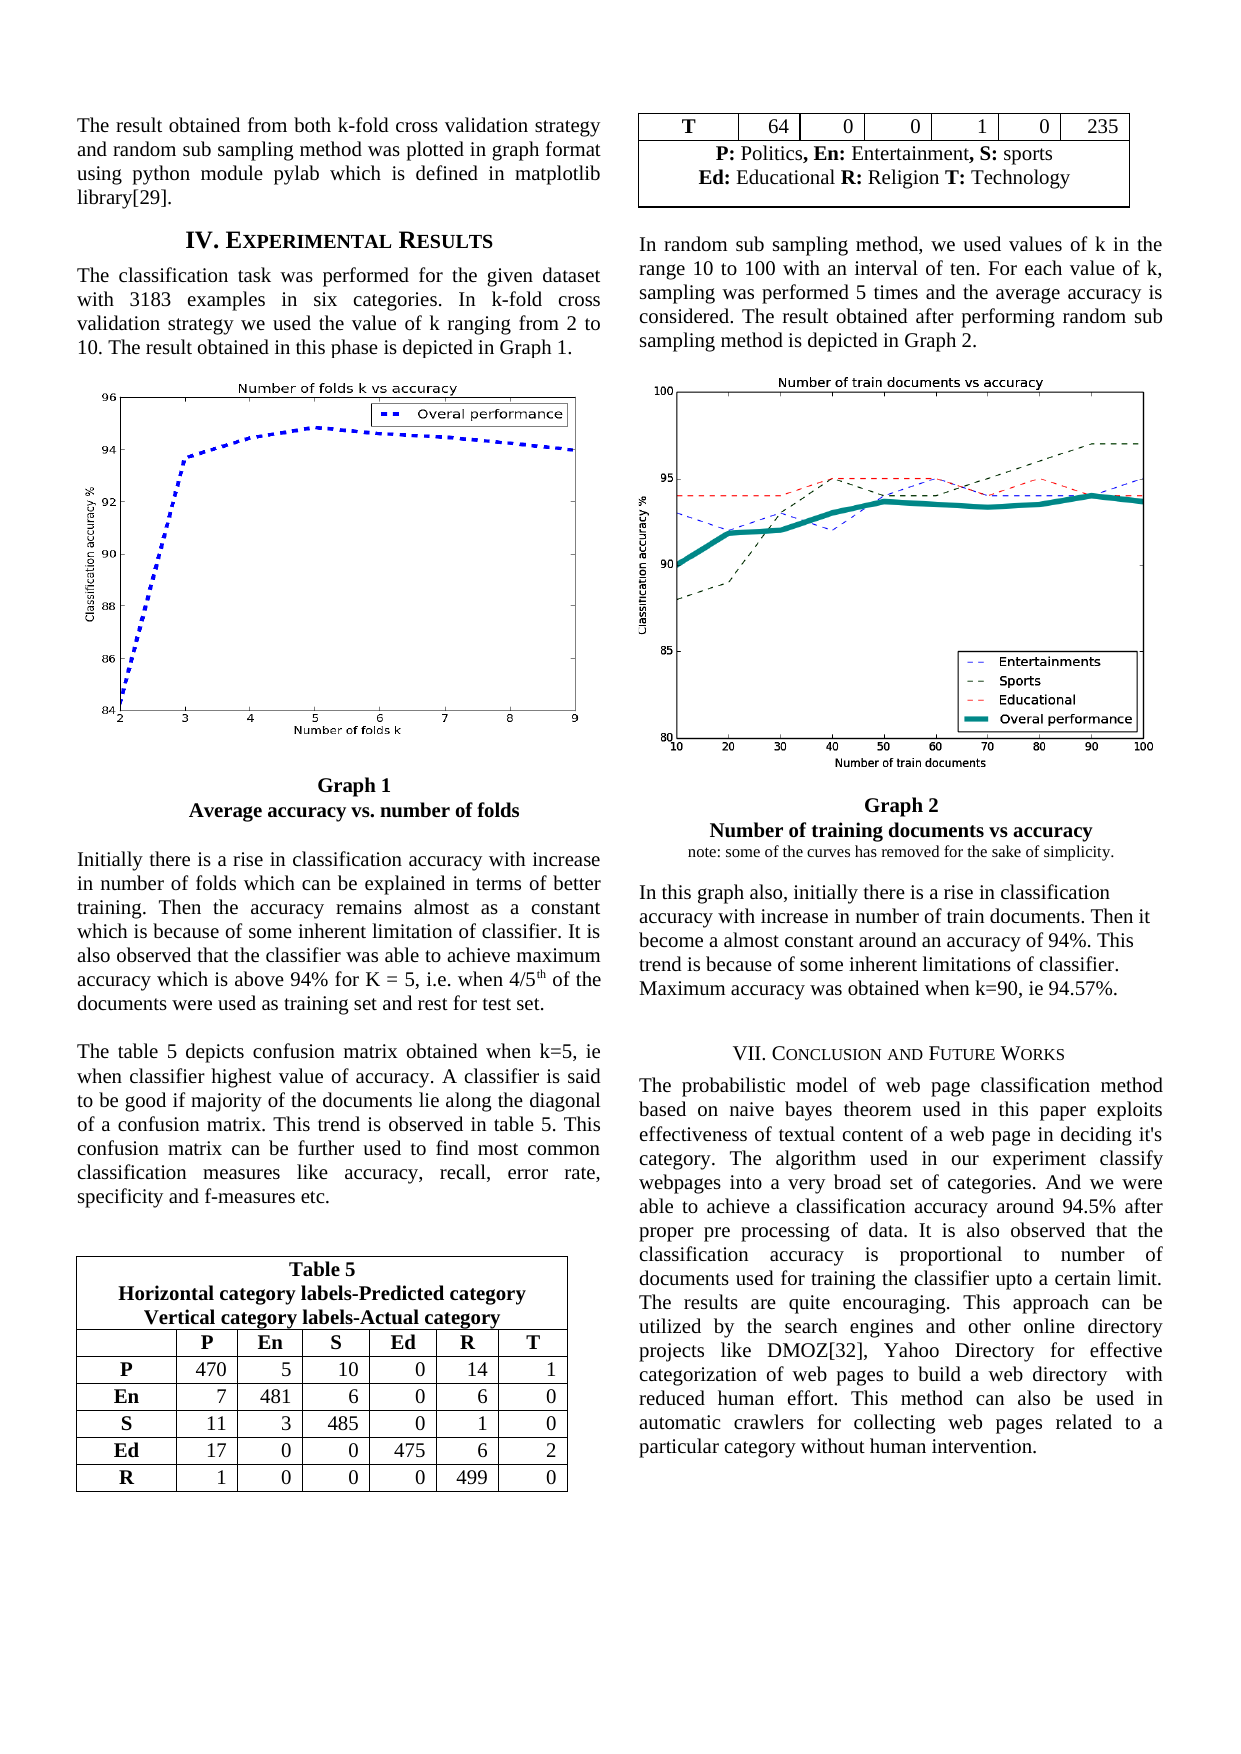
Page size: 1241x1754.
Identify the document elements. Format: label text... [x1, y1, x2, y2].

table_cell En [77, 1384, 176, 1410]
table_cell R [437, 1330, 498, 1356]
table_cell 0 [499, 1384, 567, 1410]
subtitle VII. Conclusion and Future Works [639, 1041, 1163, 1065]
subtitle IV. Experimental Results [77, 225, 601, 254]
table_cell 0 [499, 1465, 567, 1491]
table_cell 0 [801, 114, 864, 139]
table_cell 64 [739, 114, 799, 139]
table_cell 6 [437, 1438, 498, 1464]
table_cell 0 [303, 1465, 369, 1491]
table_cell 1 [177, 1465, 237, 1491]
table_cell 0 [865, 114, 931, 139]
text In random sub sampling method, we used values of k in the range 10 to 100 with an interval of ten. For each value of k, sampling was performed 5 times and the average accuracy is considered. The result obtained after performing random sub sampling method is depicted in Graph 2. [639, 232, 1163, 352]
table_cell 1 [932, 114, 998, 139]
table_cell R [77, 1465, 176, 1491]
text Initially there is a rise in classification accuracy with increase in number of folds which can be explained in terms of better training. Then the accuracy remains almost as a constant which is because of some inherent limitation of classifier. It is also observed that the classifier was able to achieve maximum accuracy which is above 94% for K = 5, i.e. when 4/5th of the documents were used as training set and rest for test set. [77, 847, 601, 1015]
table_cell 10 [303, 1357, 369, 1383]
table_cell 14 [437, 1357, 498, 1383]
table_cell 0 [370, 1357, 436, 1383]
table_cell 0 [999, 114, 1060, 139]
text The classification task was performed for the given dataset with 3183 examples in six categories. In k-fold cross validation strategy we used the value of k ranging from 2 to 10. The result obtained in this phase is depicted in Graph 1. [77, 262, 601, 358]
table_cell 0 [238, 1438, 302, 1464]
text Average accuracy vs. number of folds [77, 798, 601, 822]
picture [638, 376, 1164, 770]
table_cell 0 [238, 1465, 302, 1491]
table_cell T [639, 114, 738, 139]
table_cell 235 [1061, 114, 1129, 139]
text The probabilistic model of web page classification method based on naive bayes theorem used in this paper exploits effectiveness of textual content of a web page in deciding it's category. The algorithm used in our experiment classify webpages into a very broad set of categories. And we were able to achieve a classification accuracy around 94.5% after proper pre processing of data. It is also observed that the classification accuracy is proportional to number of documents used for training the classifier upto a certain limit. The results are quite encouraging. This approach can be utilized by the search engines and other online directory projects like DMOZ[32], Yahoo Directory for effective categorization of web pages to build a web directory with reduced human effort. This method can also be used in automatic crawlers for collecting web pages related to a particular category without human intervention. [639, 1073, 1163, 1458]
text Graph 2 [639, 793, 1163, 817]
table_cell Ed [370, 1330, 436, 1356]
table_cell 0 [499, 1411, 567, 1437]
table_cell 1 [499, 1357, 567, 1383]
table_cell 6 [437, 1384, 498, 1410]
text note: some of the curves has removed for the sake of simplicity. [639, 842, 1163, 861]
text The table 5 depicts confusion matrix obtained when k=5, ie when classifier highest value of accuracy. A classifier is said to be good if majority of the documents lie along the diagonal of a confusion matrix. This trend is observed in table 5. This confusion matrix can be further used to find most common classification measures like accuracy, recall, error rate, specificity and f-measures etc. [77, 1039, 601, 1208]
text The result obtained from both k-fold cross validation strategy and random sub sampling method was plotted in graph format using python module pylab which is defined in matplotlib library[29]. [77, 112, 601, 209]
picture [46, 358, 633, 749]
table_cell 470 [177, 1357, 237, 1383]
text Number of training documents vs accuracy [639, 817, 1163, 842]
table_cell 475 [370, 1438, 436, 1464]
table_cell 485 [303, 1411, 369, 1437]
table_cell 6 [303, 1384, 369, 1410]
table_cell 2 [499, 1438, 567, 1464]
table_cell 0 [370, 1411, 436, 1437]
table_cell P [177, 1330, 237, 1356]
table_cell 3 [238, 1411, 302, 1437]
table_cell 7 [177, 1384, 237, 1410]
table_cell Ed [77, 1438, 176, 1464]
table_cell 17 [177, 1438, 237, 1464]
table_cell S [77, 1411, 176, 1437]
table_cell P [77, 1357, 176, 1383]
table_header Table 5 Horizontal category labels-Predicted category Vertical category labels-Actual category [77, 1257, 567, 1329]
table_cell 0 [370, 1465, 436, 1491]
table_cell 0 [370, 1384, 436, 1410]
text In this graph also, initially there is a rise in classification accuracy with increase in number of train documents. Then it become a almost constant around an accuracy of 94%. This trend is because of some inherent limitations of classifier. Maximum accuracy was obtained when k=90, ie 94.57%. [639, 880, 1163, 1000]
table_cell 0 [303, 1438, 369, 1464]
table_cell T [499, 1330, 567, 1356]
table_cell 499 [437, 1465, 498, 1491]
table_cell 481 [238, 1384, 302, 1410]
text Graph 1 [77, 773, 601, 797]
table_cell P: Politics, En: Entertainment, S: sports Ed: Educational R: Religion T: Technology [639, 141, 1129, 206]
table_cell 11 [177, 1411, 237, 1437]
table_cell S [303, 1330, 369, 1356]
table_cell [77, 1330, 176, 1356]
table_cell En [238, 1330, 302, 1356]
table_cell 1 [437, 1411, 498, 1437]
table_cell 5 [238, 1357, 302, 1383]
